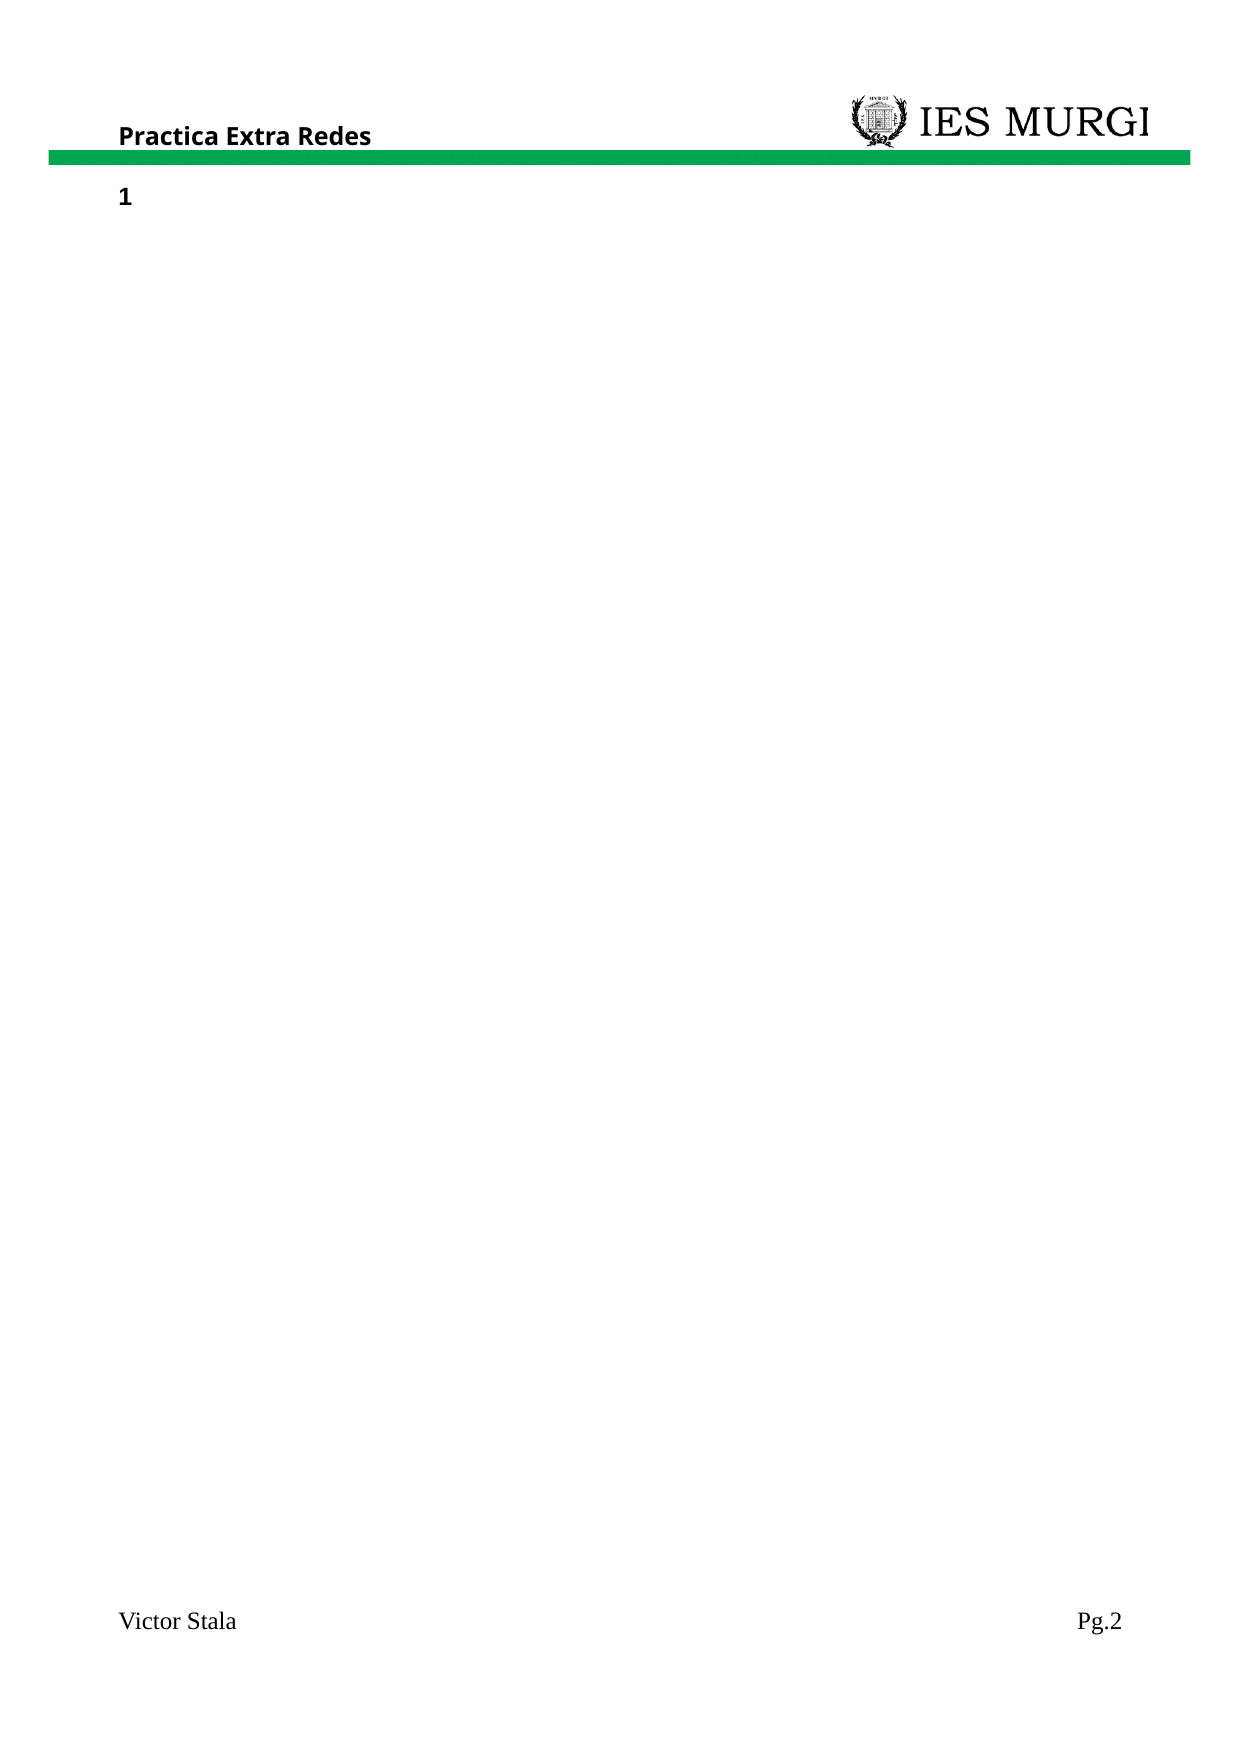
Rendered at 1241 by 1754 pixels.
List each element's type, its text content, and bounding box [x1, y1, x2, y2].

text 1 [118, 182, 1122, 210]
picture [48, 92, 1191, 165]
